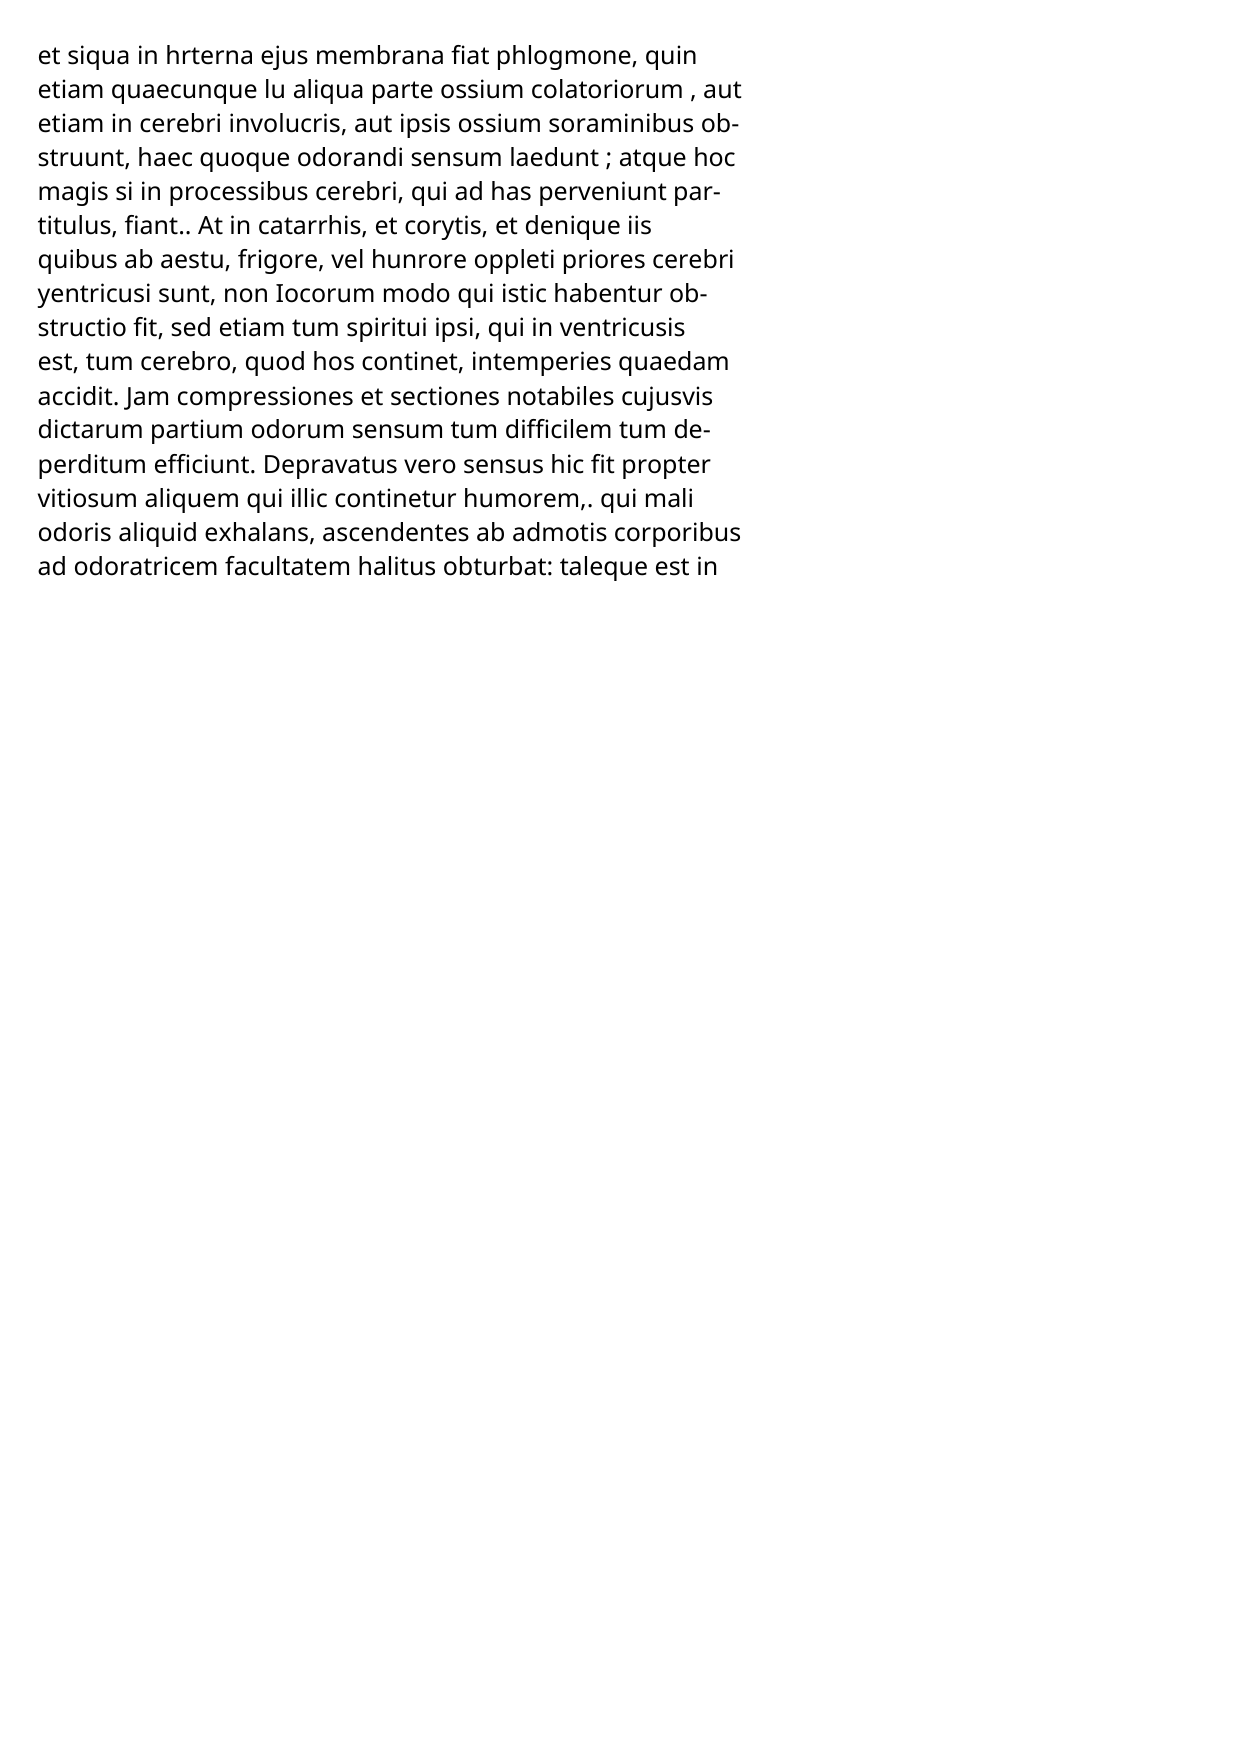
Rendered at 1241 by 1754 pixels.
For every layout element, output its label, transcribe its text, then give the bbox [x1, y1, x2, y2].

text et siqua in hrterna ejus membrana fiat phlogmone, quin etiam quaecunque lu aliqua parte ossium colatoriorum , aut etiam in cerebri involucris, aut ipsis ossium soraminibus ob- struunt, haec quoque odorandi sensum laedunt ; atque hoc magis si in processibus cerebri, qui ad has perveniunt par- titulus, fiant.. At in catarrhis, et corytis, et denique iis quibus ab aestu, frigore, vel hunrore oppleti priores cerebri yentricusi sunt, non Iocorum modo qui istic habentur ob- structio fit, sed etiam tum spiritui ipsi, qui in ventricusis est, tum cerebro, quod hos continet, intemperies quaedam accidit. Jam compressiones et sectiones notabiles cujusvis dictarum partium odorum sensum tum difficilem tum de- perditum efficiunt. Depravatus vero sensus hic fit propter vitiosum aliquem qui illic continetur humorem,. qui mali odoris aliquid exhalans, ascendentes ab admotis corporibus ad odoratricem facultatem halitus obturbat: taleque est in [37, 37, 1203, 582]
